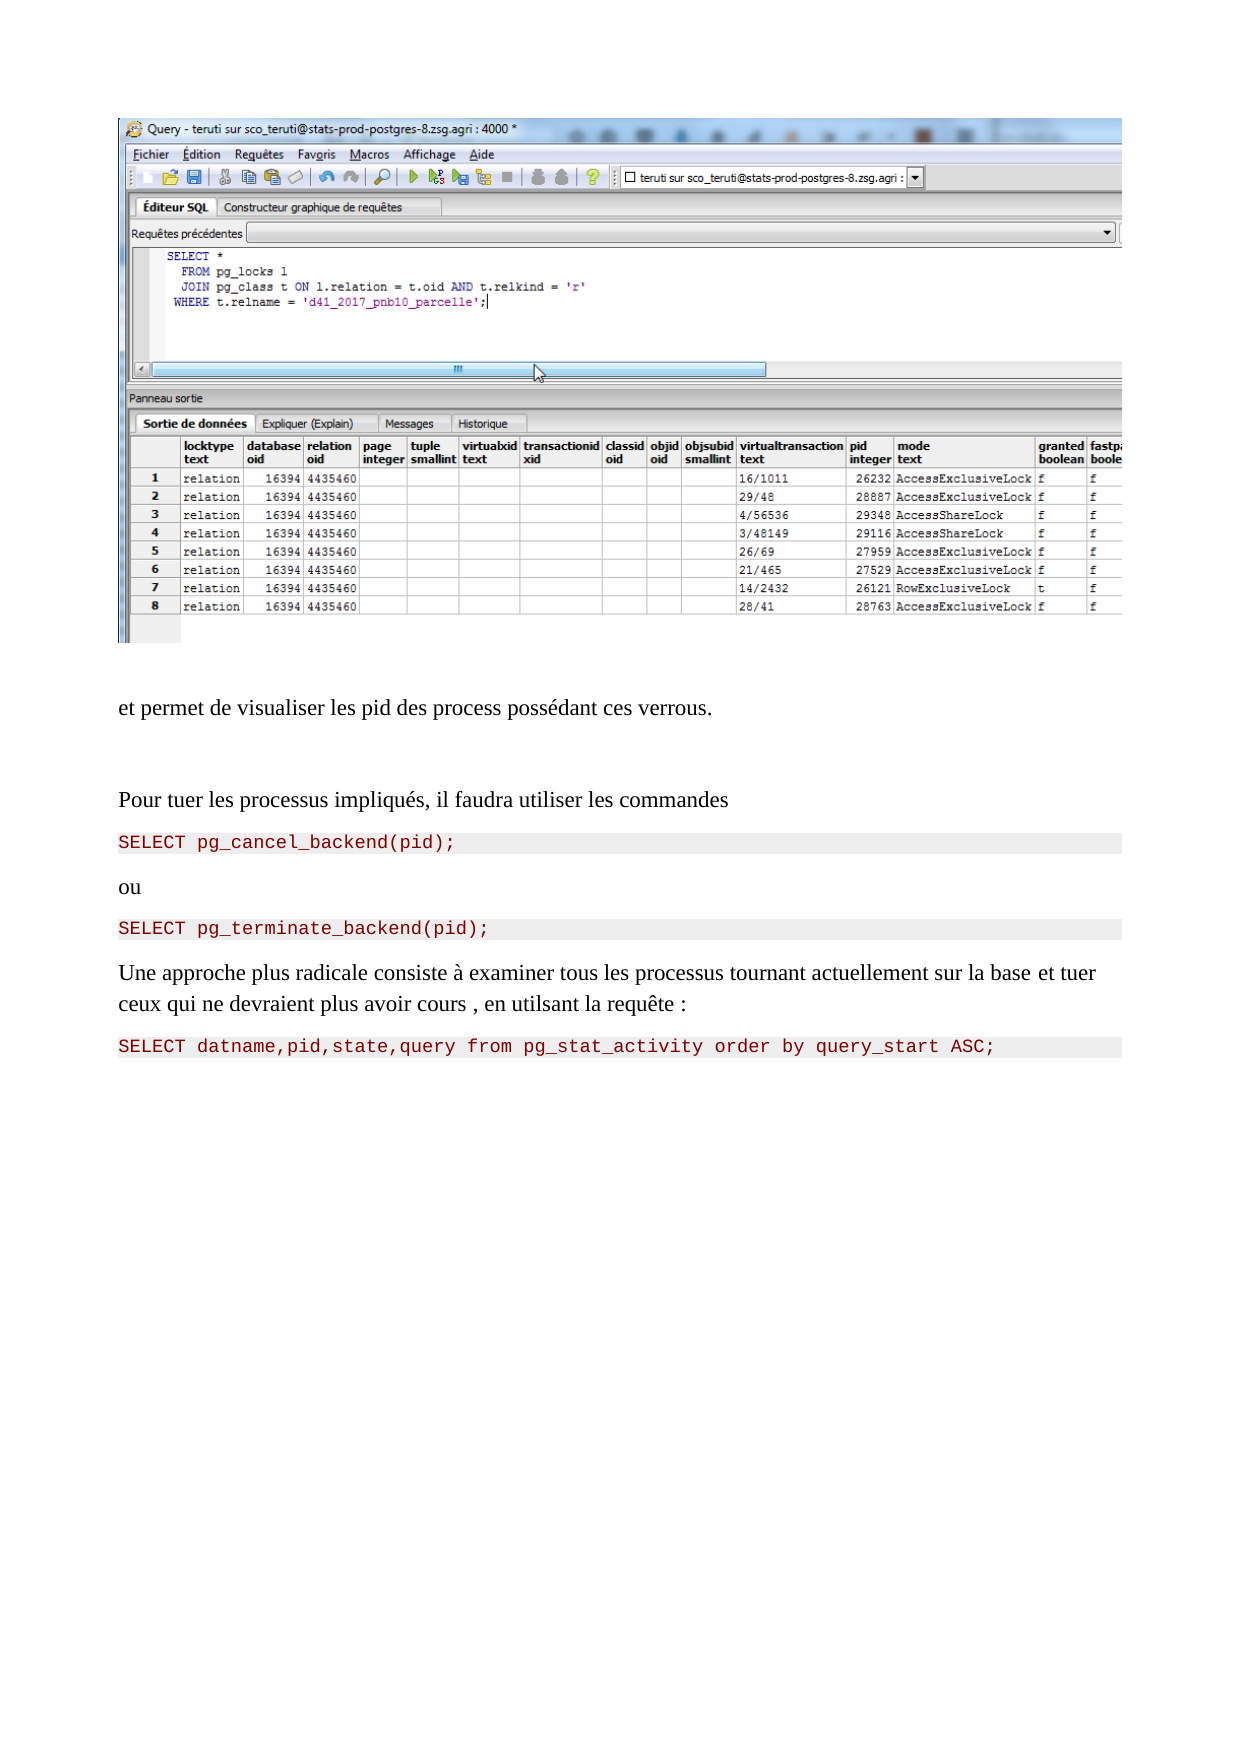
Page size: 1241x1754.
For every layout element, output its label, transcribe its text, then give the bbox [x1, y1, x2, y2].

text SELECT datname,pid,state,query from pg_stat_activity order by query_start ASC; [118, 1037, 1122, 1058]
text Une approche plus radicale consiste à examiner tous les processus tournant actuellement sur la base et tuer ceux qui ne devraient plus avoir cours , en utilsant la requête : [118, 959, 1122, 1017]
text ou [118, 873, 1122, 899]
picture [118, 118, 1123, 643]
text Pour tuer les processus impliqués, il faudra utiliser les commandes [118, 787, 1122, 813]
text SELECT pg_terminate_backend(pid); [118, 919, 1122, 940]
text SELECT pg_cancel_backend(pid); [118, 833, 1122, 854]
text et permet de visualiser les pid des process possédant ces verrous. [118, 694, 1122, 721]
